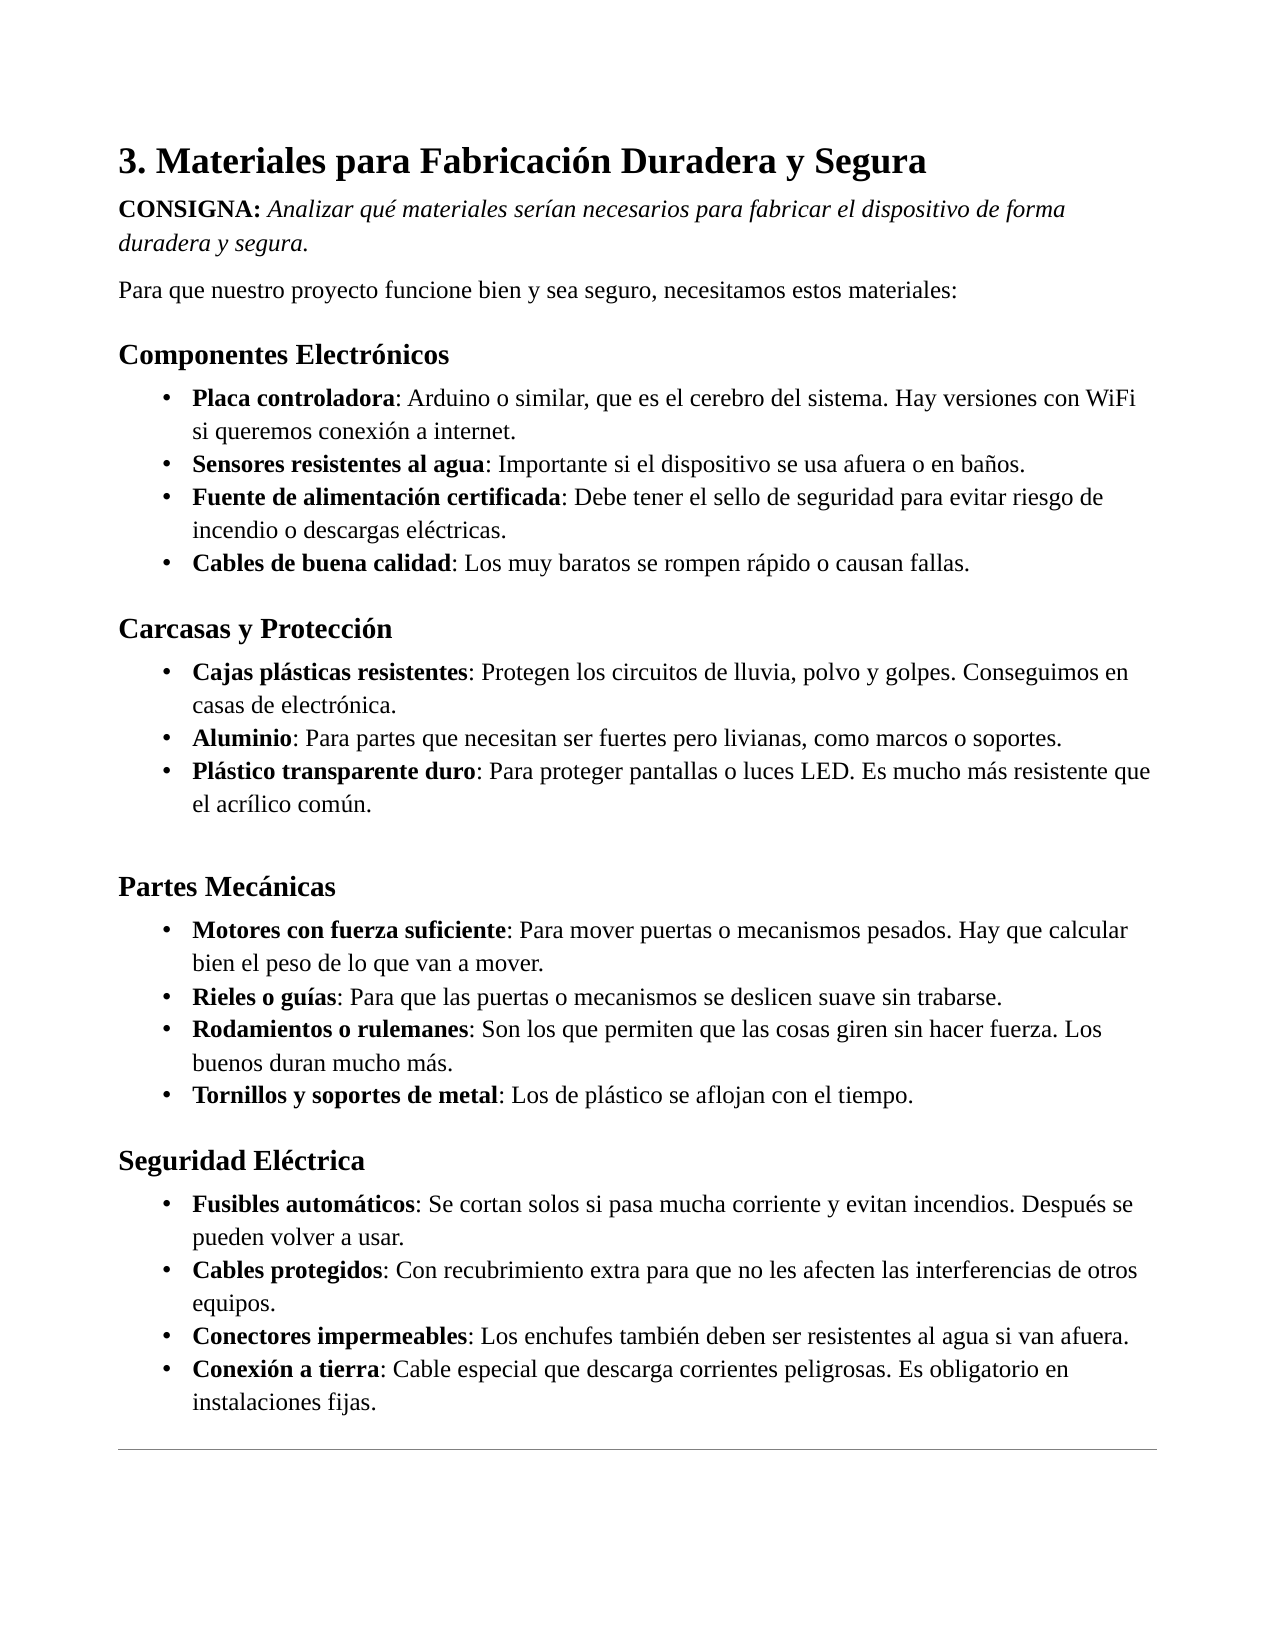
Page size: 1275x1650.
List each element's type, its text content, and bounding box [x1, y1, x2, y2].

list Cajas plásticas resistentes: Protegen los circuitos de lluvia, polvo y golpes. Conseguimos en casas de electrónica. [162, 657, 1157, 718]
list Placa controladora: Arduino o similar, que es el cerebro del sistema. Hay versiones con WiFi si queremos conexión a internet. [162, 383, 1157, 445]
list Fuente de alimentación certificada: Debe tener el sello de seguridad para evitar riesgo de incendio o descargas eléctricas. [162, 482, 1157, 544]
list Rodamientos o rulemanes: Son los que permiten que las cosas giren sin hacer fuerza. Los buenos duran mucho más. [162, 1014, 1157, 1076]
subtitle Partes Mecánicas [118, 869, 1157, 903]
subtitle Seguridad Eléctrica [118, 1143, 1157, 1176]
list Cables de buena calidad: Los muy baratos se rompen rápido o causan fallas. [162, 548, 1157, 577]
list Tornillos y soportes de metal: Los de plástico se aflojan con el tiempo. [162, 1081, 1157, 1109]
subtitle 3. Materiales para Fabricación Duradera y Segura [118, 139, 1157, 182]
list Conectores impermeables: Los enchufes también deben ser resistentes al agua si van afuera. [162, 1321, 1157, 1350]
list Fusibles automáticos: Se cortan solos si pasa mucha corriente y evitan incendios. Después se pueden volver a usar. [162, 1189, 1157, 1251]
list Conexión a tierra: Cable especial que descarga corrientes peligrosas. Es obligatorio en instalaciones fijas. [162, 1354, 1157, 1416]
list Rieles o guías: Para que las puertas o mecanismos se deslicen suave sin trabarse. [162, 982, 1157, 1010]
text Para que nuestro proyecto funcione bien y sea seguro, necesitamos estos materiales: [118, 275, 1157, 304]
list Motores con fuerza suficiente: Para mover puertas o mecanismos pesados. Hay que calcular bien el peso de lo que van a mover. [162, 916, 1157, 977]
list Aluminio: Para partes que necesitan ser fuertes pero livianas, como marcos o soportes. [162, 723, 1157, 752]
text CONSIGNA: Analizar qué materiales serían necesarios para fabricar el dispositivo de forma duradera y segura. [118, 194, 1157, 256]
list Sensores resistentes al agua: Importante si el dispositivo se usa afuera o en baños. [162, 449, 1157, 478]
list Plástico transparente duro: Para proteger pantallas o luces LED. Es mucho más resistente que el acrílico común. [162, 756, 1157, 818]
subtitle Componentes Electrónicos [118, 337, 1157, 371]
subtitle Carcasas y Protección [118, 611, 1157, 644]
list Cables protegidos: Con recubrimiento extra para que no les afecten las interferencias de otros equipos. [162, 1255, 1157, 1317]
